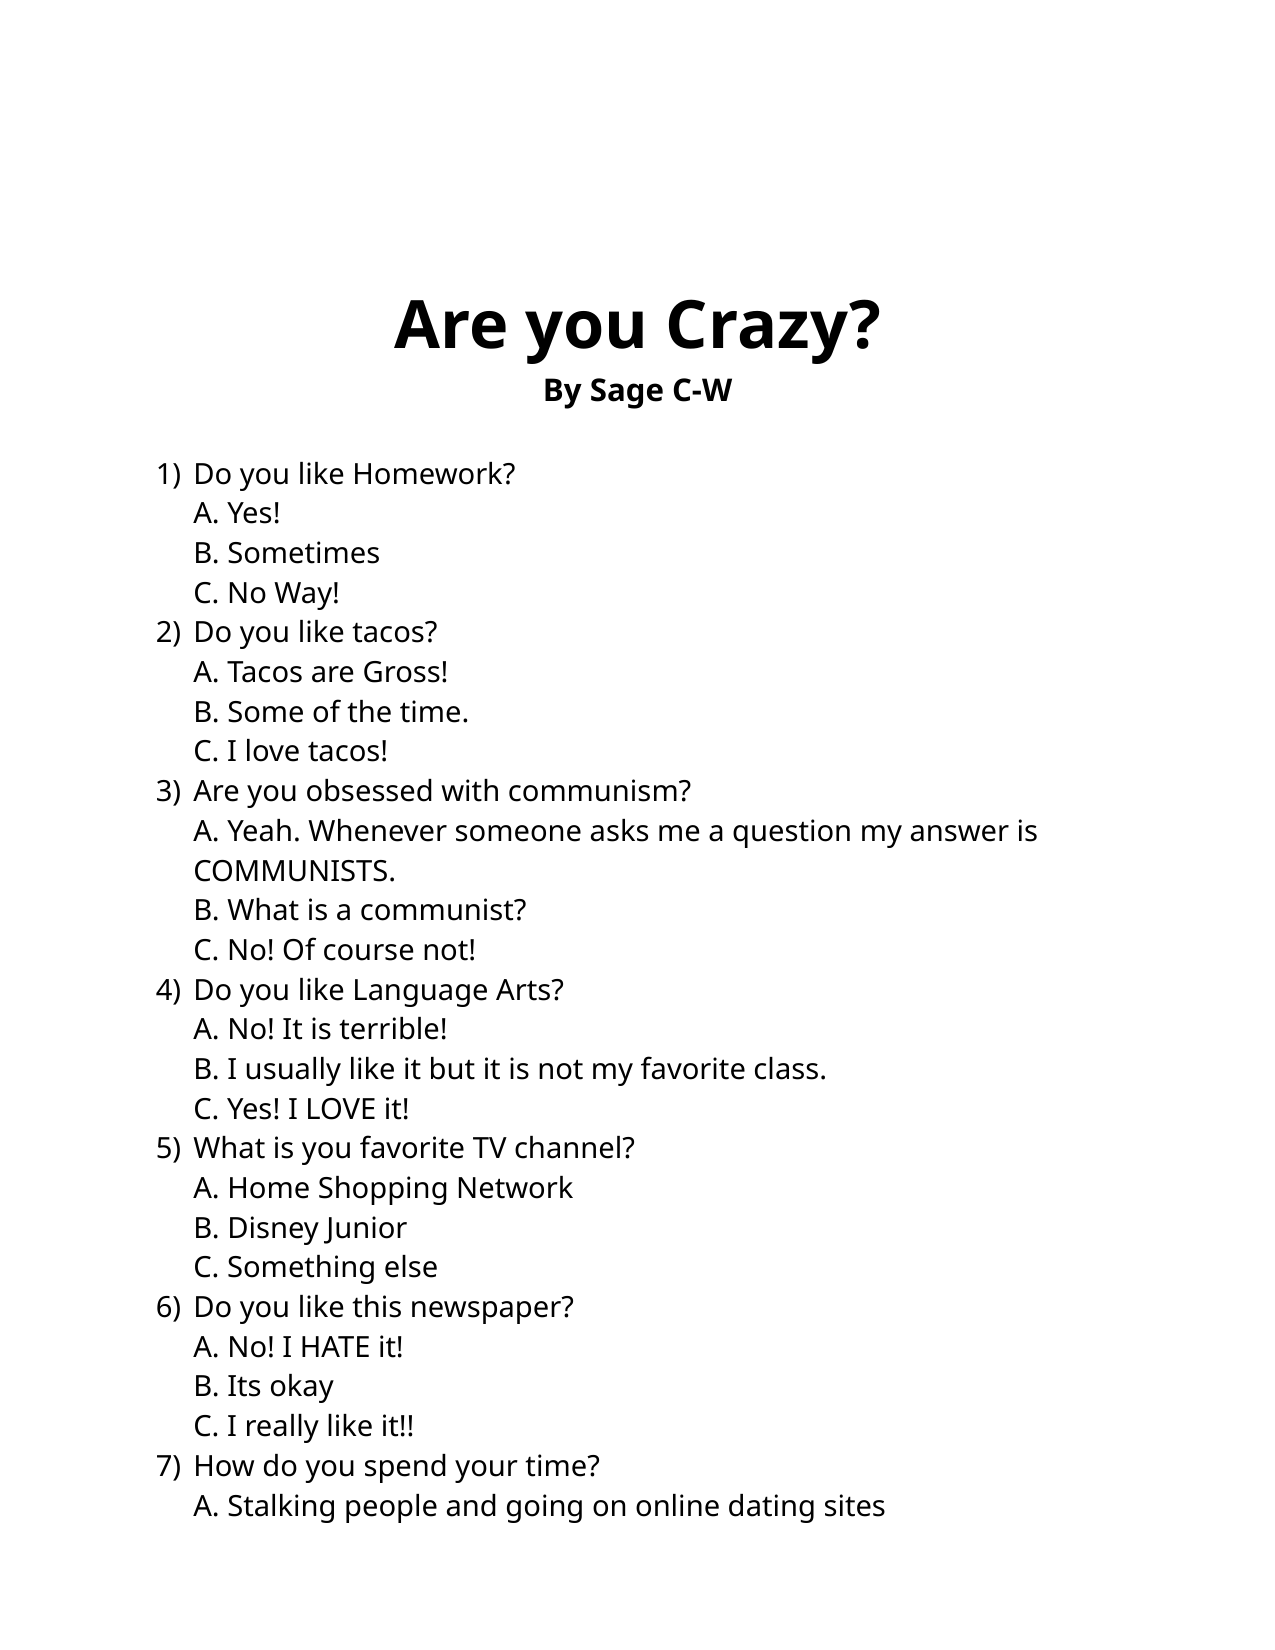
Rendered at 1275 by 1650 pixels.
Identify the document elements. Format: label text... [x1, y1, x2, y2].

list B. What is a communist? [156, 889, 1157, 929]
list A. Yes! [156, 493, 1157, 532]
list B. Disney Junior [156, 1207, 1157, 1247]
list B. I usually like it but it is not my favorite class. [156, 1048, 1157, 1088]
list B. Sometimes [156, 532, 1157, 572]
list Do you like this newspaper? [156, 1286, 1157, 1326]
list A. Home Shopping Network [156, 1167, 1157, 1207]
list B. Some of the time. [156, 691, 1157, 731]
list A. Yeah. Whenever someone asks me a question my answer is COMMUNISTS. [156, 810, 1157, 889]
list B. Its okay [156, 1366, 1157, 1405]
list C. No Way! [156, 572, 1157, 612]
list A. No! I HATE it! [156, 1326, 1157, 1366]
list Do you like Language Arts? [156, 969, 1157, 1008]
list C. No! Of course not! [156, 929, 1157, 969]
list C. Something else [156, 1247, 1157, 1286]
list C. I love tacos! [156, 731, 1157, 770]
list Are you obsessed with communism? [156, 770, 1157, 810]
list A. No! It is terrible! [156, 1008, 1157, 1048]
text Are you Crazy? [118, 277, 1157, 368]
list How do you spend your time? [156, 1445, 1157, 1485]
list C. Yes! I LOVE it! [156, 1088, 1157, 1128]
text By Sage C-W [118, 368, 1157, 410]
list C. I really like it!! [156, 1405, 1157, 1445]
list Do you like tacos? [156, 612, 1157, 651]
list What is you favorite TV channel? [156, 1128, 1157, 1167]
list A. Stalking people and going on online dating sites [156, 1485, 1157, 1524]
list Do you like Homework? [156, 453, 1157, 493]
list A. Tacos are Gross! [156, 651, 1157, 691]
